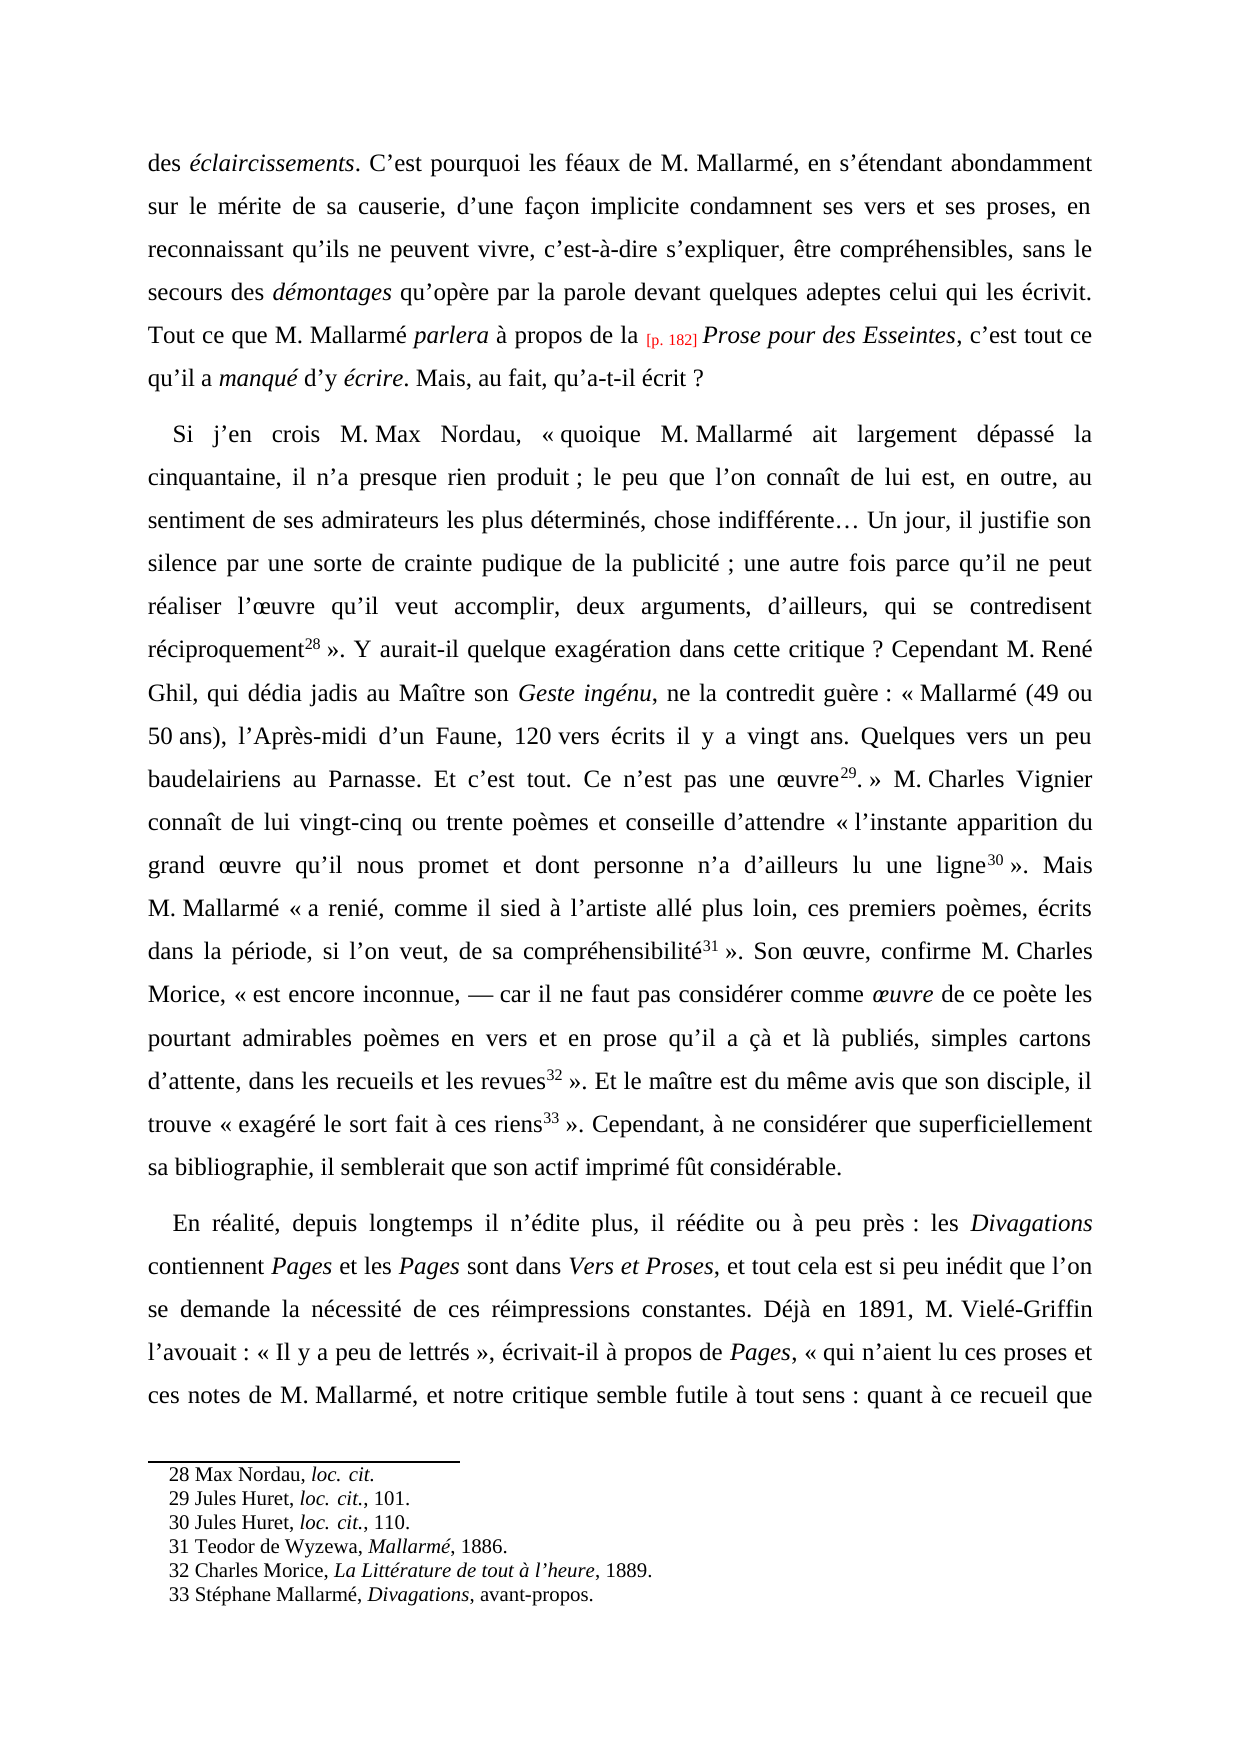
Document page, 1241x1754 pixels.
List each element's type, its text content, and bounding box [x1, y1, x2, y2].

text Si j’en crois M. Max Nordau, « quoique M. Mallarmé ait largement dépassé la cinquantaine, il n’a presque rien produit ; le peu que l’on connaît de lui est, en outre, au sentiment de ses admirateurs les plus déterminés, chose indifférente… Un jour, il justifie son silence par une sorte de crainte pudique de la publicité ; une autre fois parce qu’il ne peut réaliser l’œuvre qu’il veut accomplir, deux arguments, d’ailleurs, qui se contredisent réciproquement ». Y aurait-il quelque exagération dans cette critique ? Cependant M. René Ghil, qui dédia jadis au Maître son Geste ingénu, ne la contredit guère : « Mallarmé (49 ou 50 ans), l’Après-midi d’un Faune, 120 vers écrits il y a vingt ans. Quelques vers un peu baudelairiens au Parnasse. Et c’est tout. Ce n’est pas une œuvre. » M. Charles Vignier connaît de lui vingt-cinq ou trente poèmes et conseille d’attendre « l’instante apparition du grand œuvre qu’il nous promet et dont personne n’a d’ailleurs lu une ligne ». Mais M. Mallarmé « a renié, comme il sied à l’artiste allé plus loin, ces premiers poèmes, écrits dans la période, si l’on veut, de sa compréhensibilité ». Son œuvre, confirme M. Charles Morice, « est encore inconnue, — car il ne faut pas considérer comme œuvre de ce poète les pourtant admirables poèmes en vers et en prose qu’il a çà et là publiés, simples cartons d’attente, dans les recueils et les revues ». Et le maître est du même avis que son disciple, il trouve « exagéré le sort fait à ces riens ». Cependant, à ne considérer que superficiellement sa bibliographie, il semblerait que son actif imprimé fût considérable. [148, 419, 1093, 1181]
text Charles Morice, La Littérature de tout à l’heure, 1889. [148, 1558, 1093, 1582]
text des éclaircissements. C’est pourquoi les féaux de M. Mallarmé, en s’étendant abondamment sur le mérite de sa causerie, d’une façon implicite condamnent ses vers et ses proses, en reconnaissant qu’ils ne peuvent vivre, c’est-à-dire s’expliquer, être compréhensibles, sans le secours des démontages qu’opère par la parole devant quelques adeptes celui qui les écrivit. Tout ce que M. Mallarmé parlera à propos de la [p. 182] Prose pour des Esseintes, c’est tout ce qu’il a manqué d’y écrire. Mais, au fait, qu’a-t-il écrit ? [148, 148, 1093, 392]
text Jules Huret, loc. cit., 101. [148, 1486, 1093, 1510]
text En réalité, depuis longtemps il n’édite plus, il réédite ou à peu près : les Divagations contiennent Pages et les Pages sont dans Vers et Proses, et tout cela est si peu inédit que l’on se demande la nécessité de ces réimpressions constantes. Déjà en 1891, M. Vielé-Griffin l’avouait : « Il y a peu de lettrés », écrivait-il à propos de Pages, « qui n’aient lu ces proses et ces notes de M. Mallarmé, et notre critique semble futile à tout sens : quant à ce recueil que [148, 1208, 1093, 1409]
text Stéphane Mallarmé, Divagations, avant-propos. [148, 1582, 1093, 1606]
text Teodor de Wyzewa, Mallarmé, 1886. [148, 1534, 1093, 1558]
text Max Nordau, loc. cit. [148, 1462, 1093, 1486]
text Jules Huret, loc. cit., 110. [148, 1510, 1093, 1534]
